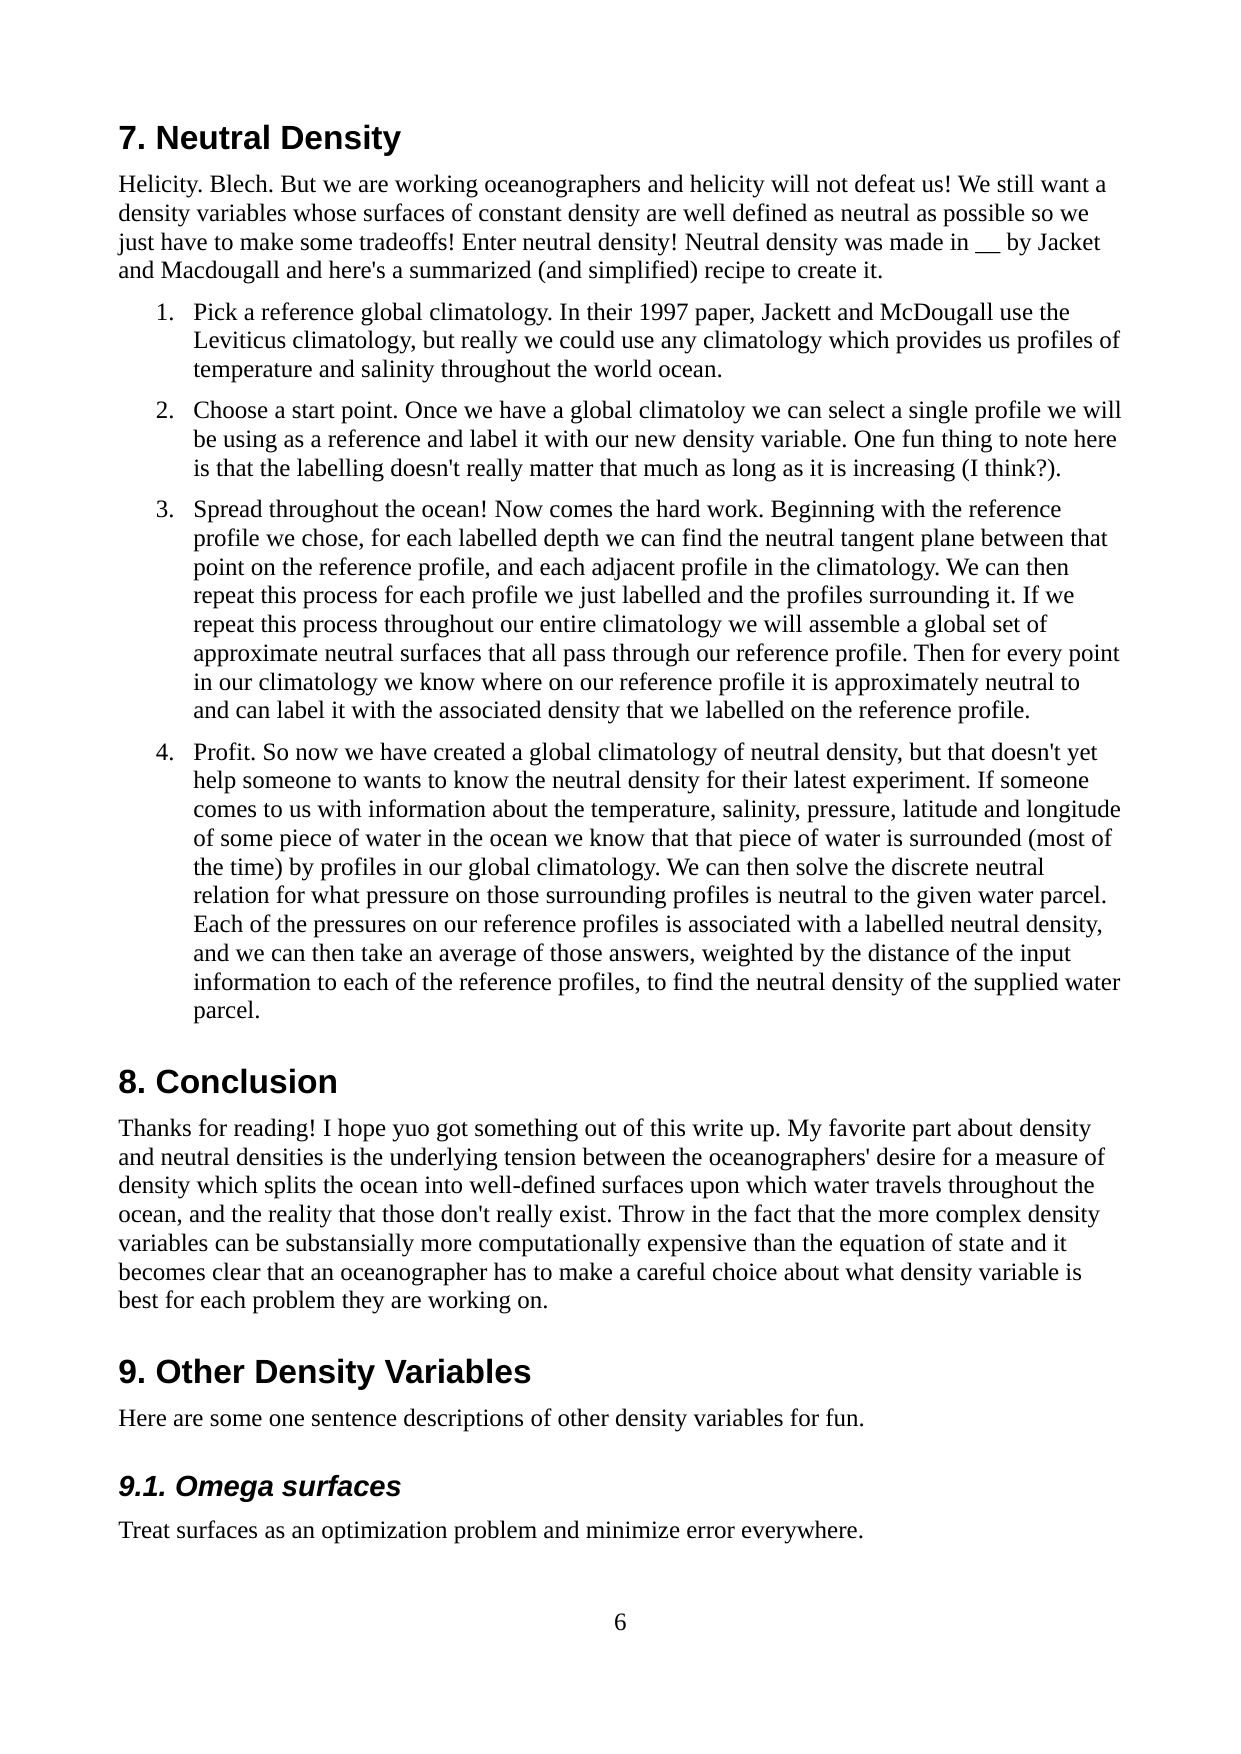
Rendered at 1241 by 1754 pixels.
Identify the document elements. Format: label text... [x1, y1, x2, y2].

list Choose a start point. Once we have a global climatoloy we can select a single profile we will be using as a reference and label it with our new density variable. One fun thing to note here is that the labelling doesn't really matter that much as long as it is increasing (I think?). [156, 396, 1122, 482]
list Profit. So now we have created a global climatology of neutral density, but that doesn't yet help someone to wants to know the neutral density for their latest experiment. If someone comes to us with information about the temperature, salinity, pressure, latitude and longitude of some piece of water in the ocean we know that that piece of water is surrounded (most of the time) by profiles in our global climatology. We can then solve the discrete neutral relation for what pressure on those surrounding profiles is neutral to the given water parcel. Each of the pressures on our reference profiles is associated with a labelled neutral density, and we can then take an average of those answers, weighted by the distance of the input information to each of the reference profiles, to find the neutral density of the supplied water parcel. [156, 737, 1122, 1024]
text Thanks for reading! I hope yuo got something out of this write up. My favorite part about density and neutral densities is the underlying tension between the oceanographers' desire for a measure of density which splits the ocean into well-defined surfaces upon which water travels throughout the ocean, and the reality that those don't really exist. Throw in the fact that the more complex density variables can be substansially more computationally expensive than the equation of state and it becomes clear that an oceanographer has to make a careful choice about what density variable is best for each problem they are working on. [118, 1113, 1122, 1314]
subtitle Neutral Density [118, 118, 1122, 157]
text Helicity. Blech. But we are working oceanographers and helicity will not defeat us! We still want a density variables whose surfaces of constant density are well defined as neutral as possible so we just have to make some tradeoffs! Enter neutral density! Neutral density was made in __ by Jacket and Macdougall and here's a summarized (and simplified) recipe to create it. [118, 169, 1122, 284]
subtitle Omega surfaces [118, 1469, 1122, 1503]
list Pick a reference global climatology. In their 1997 paper, Jackett and McDougall use the Leviticus climatology, but really we could use any climatology which provides us profiles of temperature and salinity throughout the world ocean. [156, 297, 1122, 383]
text Treat surfaces as an optimization problem and minimize error everywhere. [118, 1515, 1122, 1544]
subtitle Other Density Variables [118, 1352, 1122, 1390]
subtitle Conclusion [118, 1062, 1122, 1100]
list Spread throughout the ocean! Now comes the hard work. Beginning with the reference profile we chose, for each labelled depth we can find the neutral tangent plane between that point on the reference profile, and each adjacent profile in the climatology. We can then repeat this process for each profile we just labelled and the profiles surrounding it. If we repeat this process throughout our entire climatology we will assemble a global set of approximate neutral surfaces that all pass through our reference profile. Then for every point in our climatology we know where on our reference profile it is approximately neutral to and can label it with the associated density that we labelled on the reference profile. [156, 494, 1122, 724]
text Here are some one sentence descriptions of other density variables for fun. [118, 1403, 1122, 1432]
